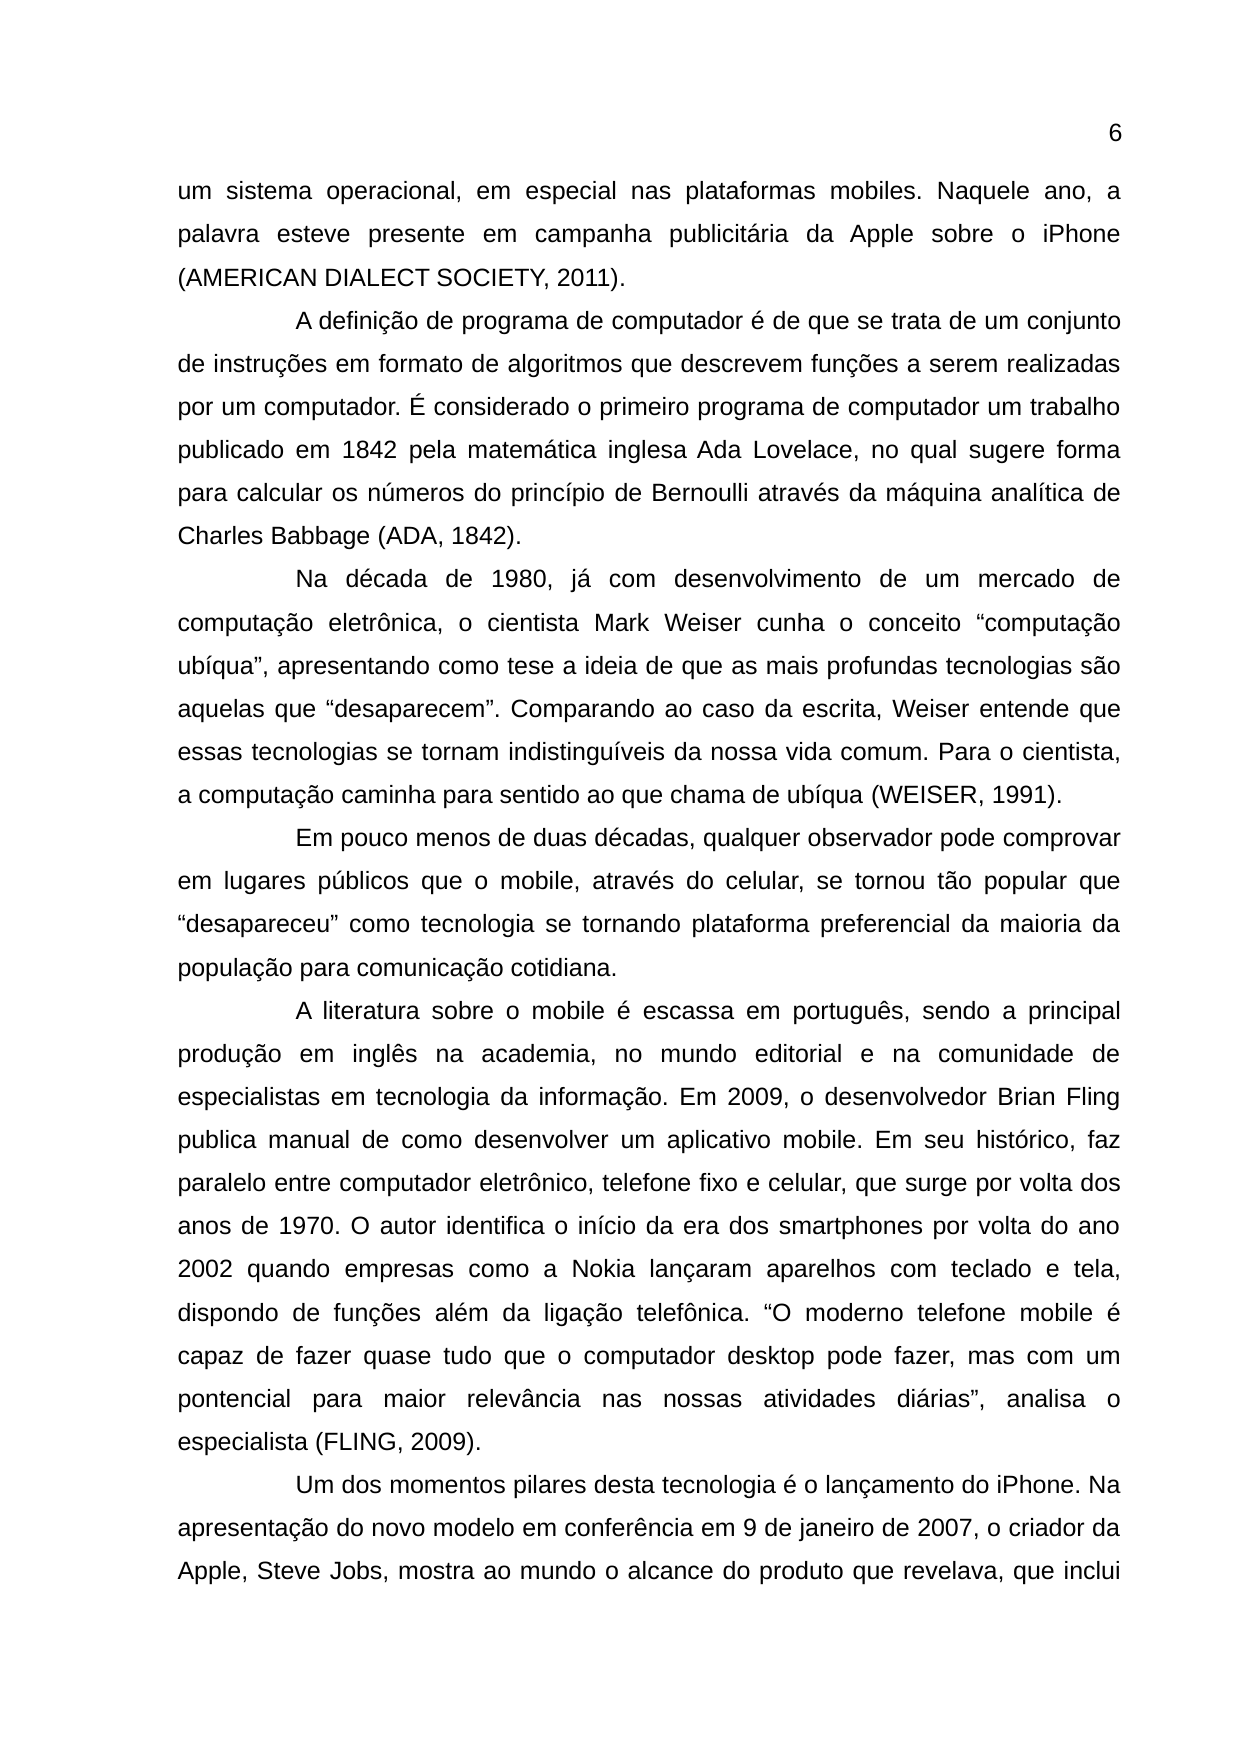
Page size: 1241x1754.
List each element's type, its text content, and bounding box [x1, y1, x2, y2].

text Na década de 1980, já com desenvolvimento de um mercado de computação eletrônica, o cientista Mark Weiser cunha o conceito “computação ubíqua”, apresentando como tese a ideia de que as mais profundas tecnologias são aquelas que “desaparecem”. Comparando ao caso da escrita, Weiser entende que essas tecnologias se tornam indistinguíveis da nossa vida comum. Para o cientista, a computação caminha para sentido ao que chama de ubíqua (WEISER, 1991). [177, 564, 1122, 809]
text Um dos momentos pilares desta tecnologia é o lançamento do iPhone. Na apresentação do novo modelo em conferência em 9 de janeiro de 2007, o criador da Apple, Steve Jobs, mostra ao mundo o alcance do produto que revelava, que inclui [177, 1470, 1122, 1585]
text Em pouco menos de duas décadas, qualquer observador pode comprovar em lugares públicos que o mobile, através do celular, se tornou tão popular que “desapareceu” como tecnologia se tornando plataforma preferencial da maioria da população para comunicação cotidiana. [177, 823, 1122, 981]
text um sistema operacional, em especial nas plataformas mobiles. Naquele ano, a palavra esteve presente em campanha publicitária da Apple sobre o iPhone (AMERICAN DIALECT SOCIETY, 2011). [177, 176, 1122, 291]
text A literatura sobre o mobile é escassa em português, sendo a principal produção em inglês na academia, no mundo editorial e na comunidade de especialistas em tecnologia da informação. Em 2009, o desenvolvedor Brian Fling publica manual de como desenvolver um aplicativo mobile. Em seu histórico, faz paralelo entre computador eletrônico, telefone fixo e celular, que surge por volta dos anos de 1970. O autor identifica o início da era dos smartphones por volta do ano 2002 quando empresas como a Nokia lançaram aparelhos com teclado e tela, dispondo de funções além da ligação telefônica. “O moderno telefone mobile é capaz de fazer quase tudo que o computador desktop pode fazer, mas com um pontencial para maior relevância nas nossas atividades diárias”, analisa o especialista (FLING, 2009). [177, 996, 1122, 1456]
text A definição de programa de computador é de que se trata de um conjunto de instruções em formato de algoritmos que descrevem funções a serem realizadas por um computador. É considerado o primeiro programa de computador um trabalho publicado em 1842 pela matemática inglesa Ada Lovelace, no qual sugere forma para calcular os números do princípio de Bernoulli através da máquina analítica de Charles Babbage (ADA, 1842). [177, 306, 1122, 550]
